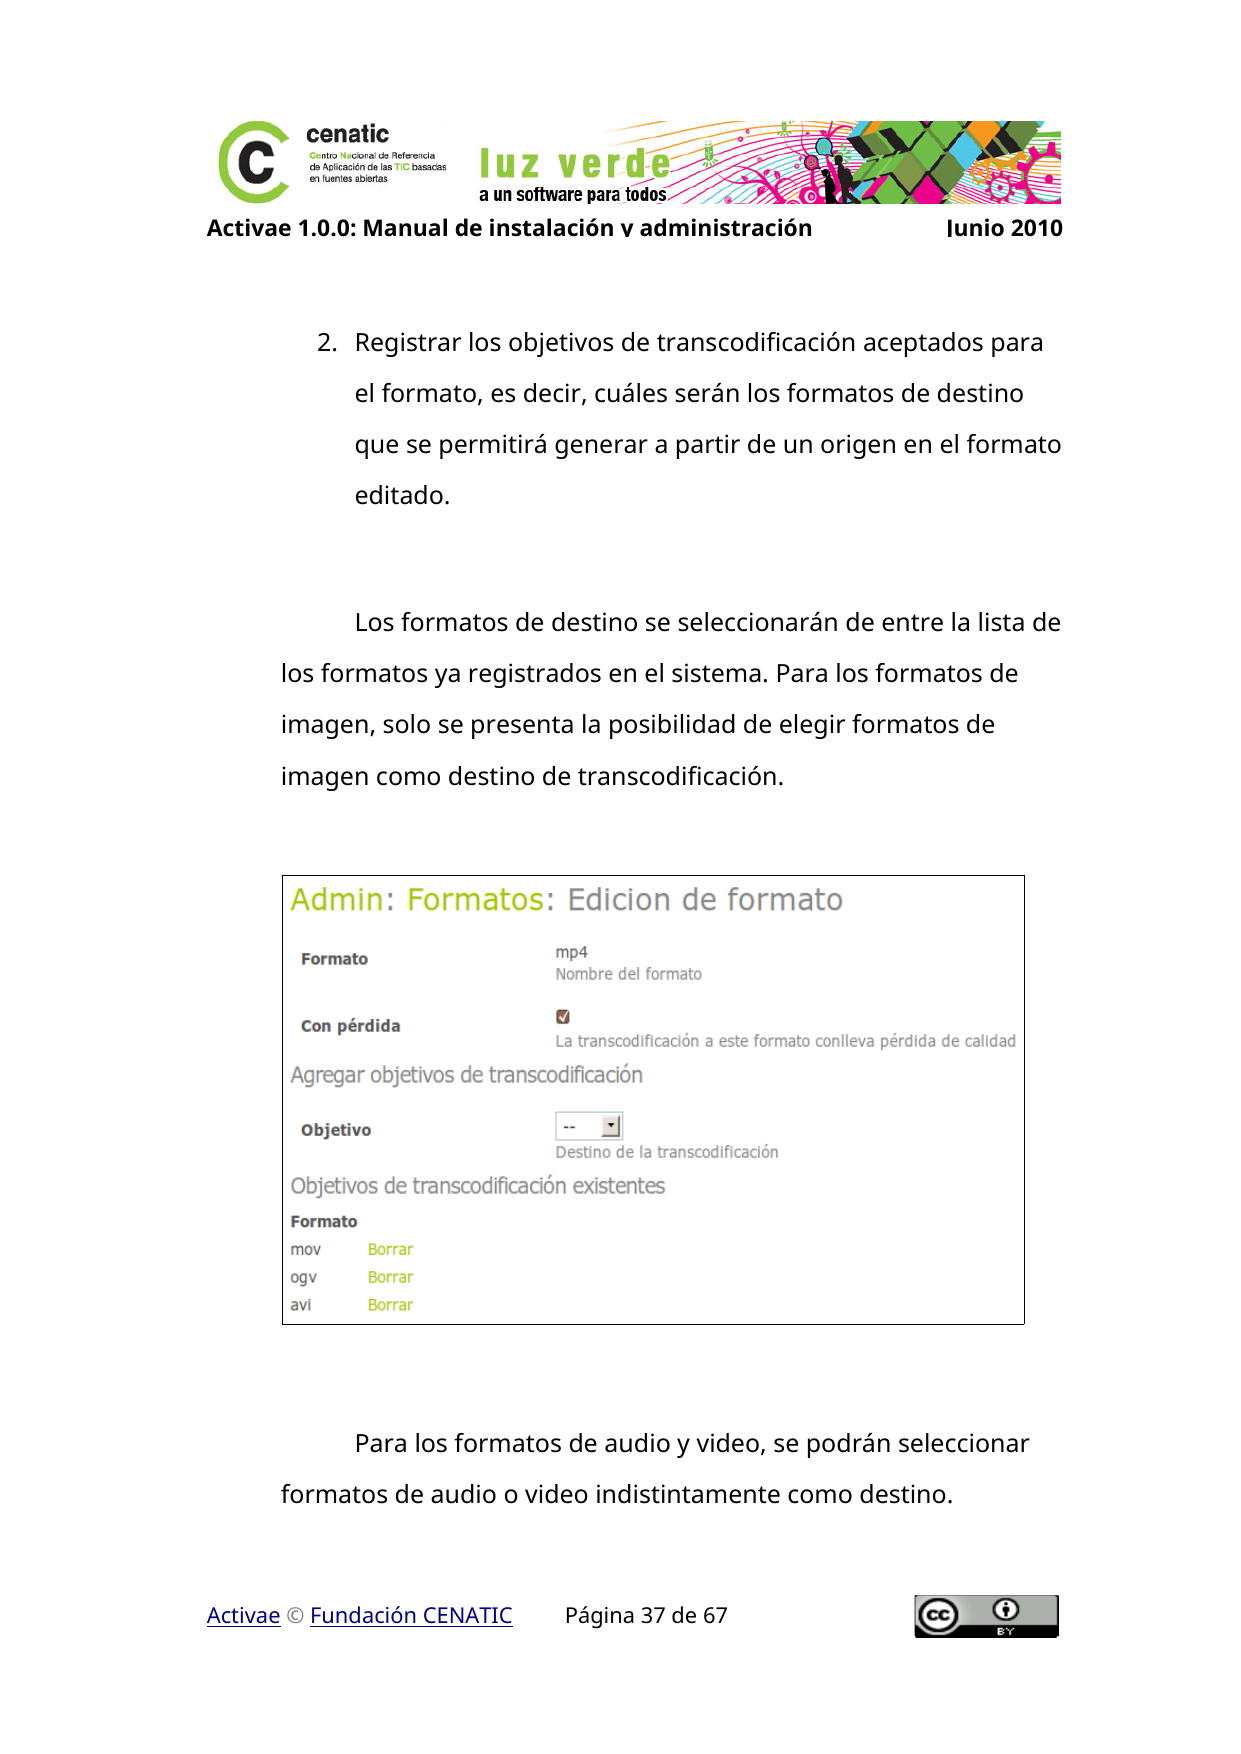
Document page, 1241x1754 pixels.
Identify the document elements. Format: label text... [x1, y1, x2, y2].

picture [914, 1595, 1059, 1638]
picture [211, 121, 1061, 204]
text Para los formatos de audio y video, se podrán seleccionar formatos de audio o video indistintamente como destino. [281, 1426, 1063, 1511]
list Registrar los objetivos de transcodificación aceptados para el formato, es decir, cuáles serán los formatos de destino que se permitirá generar a partir de un origen en el formato editado. [317, 325, 1063, 512]
picture [284, 878, 1022, 1321]
text Los formatos de destino se seleccionarán de entre la lista de los formatos ya registrados en el sistema. Para los formatos de imagen, solo se presenta la posibilidad de elegir formatos de imagen como destino de transcodificación. [281, 605, 1063, 792]
